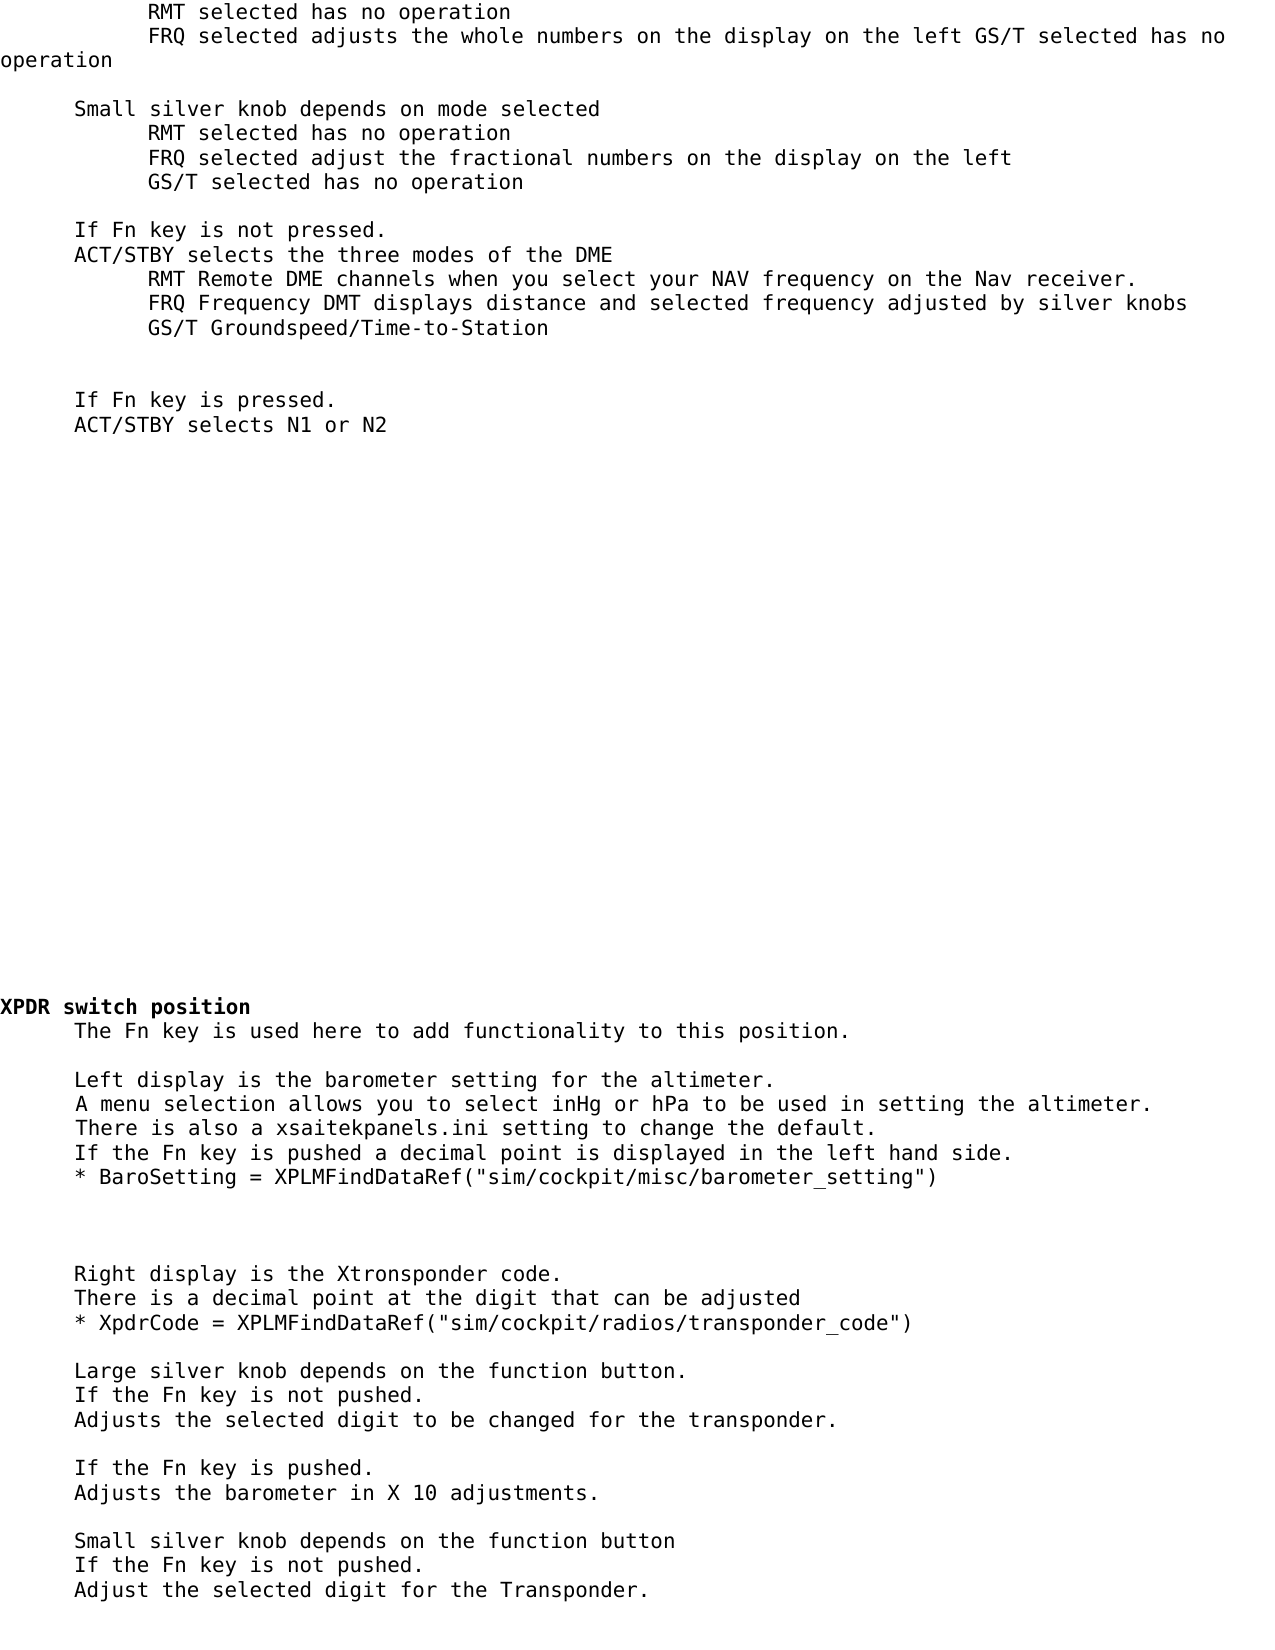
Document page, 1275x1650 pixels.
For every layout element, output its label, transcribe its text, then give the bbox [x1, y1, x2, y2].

text There is a decimal point at the digit that can be adjusted [0, 1286, 1275, 1311]
text * XpdrCode = XPLMFindDataRef("sim/cockpit/radios/transponder_code") [0, 1311, 1275, 1335]
text FRQ selected adjusts the whole numbers on the display on the left GS/T selected has no operation [0, 24, 1275, 73]
text FRQ Frequency DMT displays distance and selected frequency adjusted by silver knobs [0, 291, 1275, 316]
text If Fn key is not pressed. [0, 218, 1275, 243]
text If the Fn key is pushed a decimal point is displayed in the left hand side. [0, 1141, 1275, 1165]
text * BaroSetting = XPLMFindDataRef("sim/cockpit/misc/barometer_setting") [0, 1165, 1275, 1189]
text Adjusts the barometer in X 10 adjustments. [0, 1481, 1275, 1505]
text Adjusts the selected digit to be changed for the transponder. [0, 1408, 1275, 1432]
text Small silver knob depends on the function button [0, 1529, 1275, 1553]
text ACT/STBY selects N1 or N2 [0, 413, 1275, 437]
text RMT selected has no operation [0, 121, 1275, 146]
text Large silver knob depends on the function button. [0, 1359, 1275, 1383]
text If the Fn key is not pushed. [0, 1383, 1275, 1408]
text Left display is the barometer setting for the altimeter. [0, 1068, 1275, 1092]
text Adjust the selected digit for the Transponder. [0, 1578, 1275, 1602]
text If the Fn key is not pushed. [0, 1553, 1275, 1578]
text FRQ selected adjust the fractional numbers on the display on the left [0, 146, 1275, 170]
text There is also a xsaitekpanels.ini setting to change the default. [0, 1116, 1275, 1141]
text XPDR switch position [0, 995, 1275, 1019]
text Small silver knob depends on mode selected [0, 97, 1275, 121]
text The Fn key is used here to add functionality to this position. [0, 1019, 1275, 1044]
text ACT/STBY selects the three modes of the DME [0, 243, 1275, 267]
text Right display is the Xtronsponder code. [0, 1262, 1275, 1286]
text GS/T selected has no operation [0, 170, 1275, 194]
text RMT Remote DME channels when you select your NAV frequency on the Nav receiver. [0, 267, 1275, 291]
text RMT selected has no operation [0, 0, 1275, 24]
text GS/T Groundspeed/Time-to-Station [0, 316, 1275, 340]
text If Fn key is pressed. [0, 388, 1275, 413]
text A menu selection allows you to select inHg or hPa to be used in setting the altimeter. [0, 1092, 1275, 1116]
text If the Fn key is pushed. [0, 1456, 1275, 1481]
